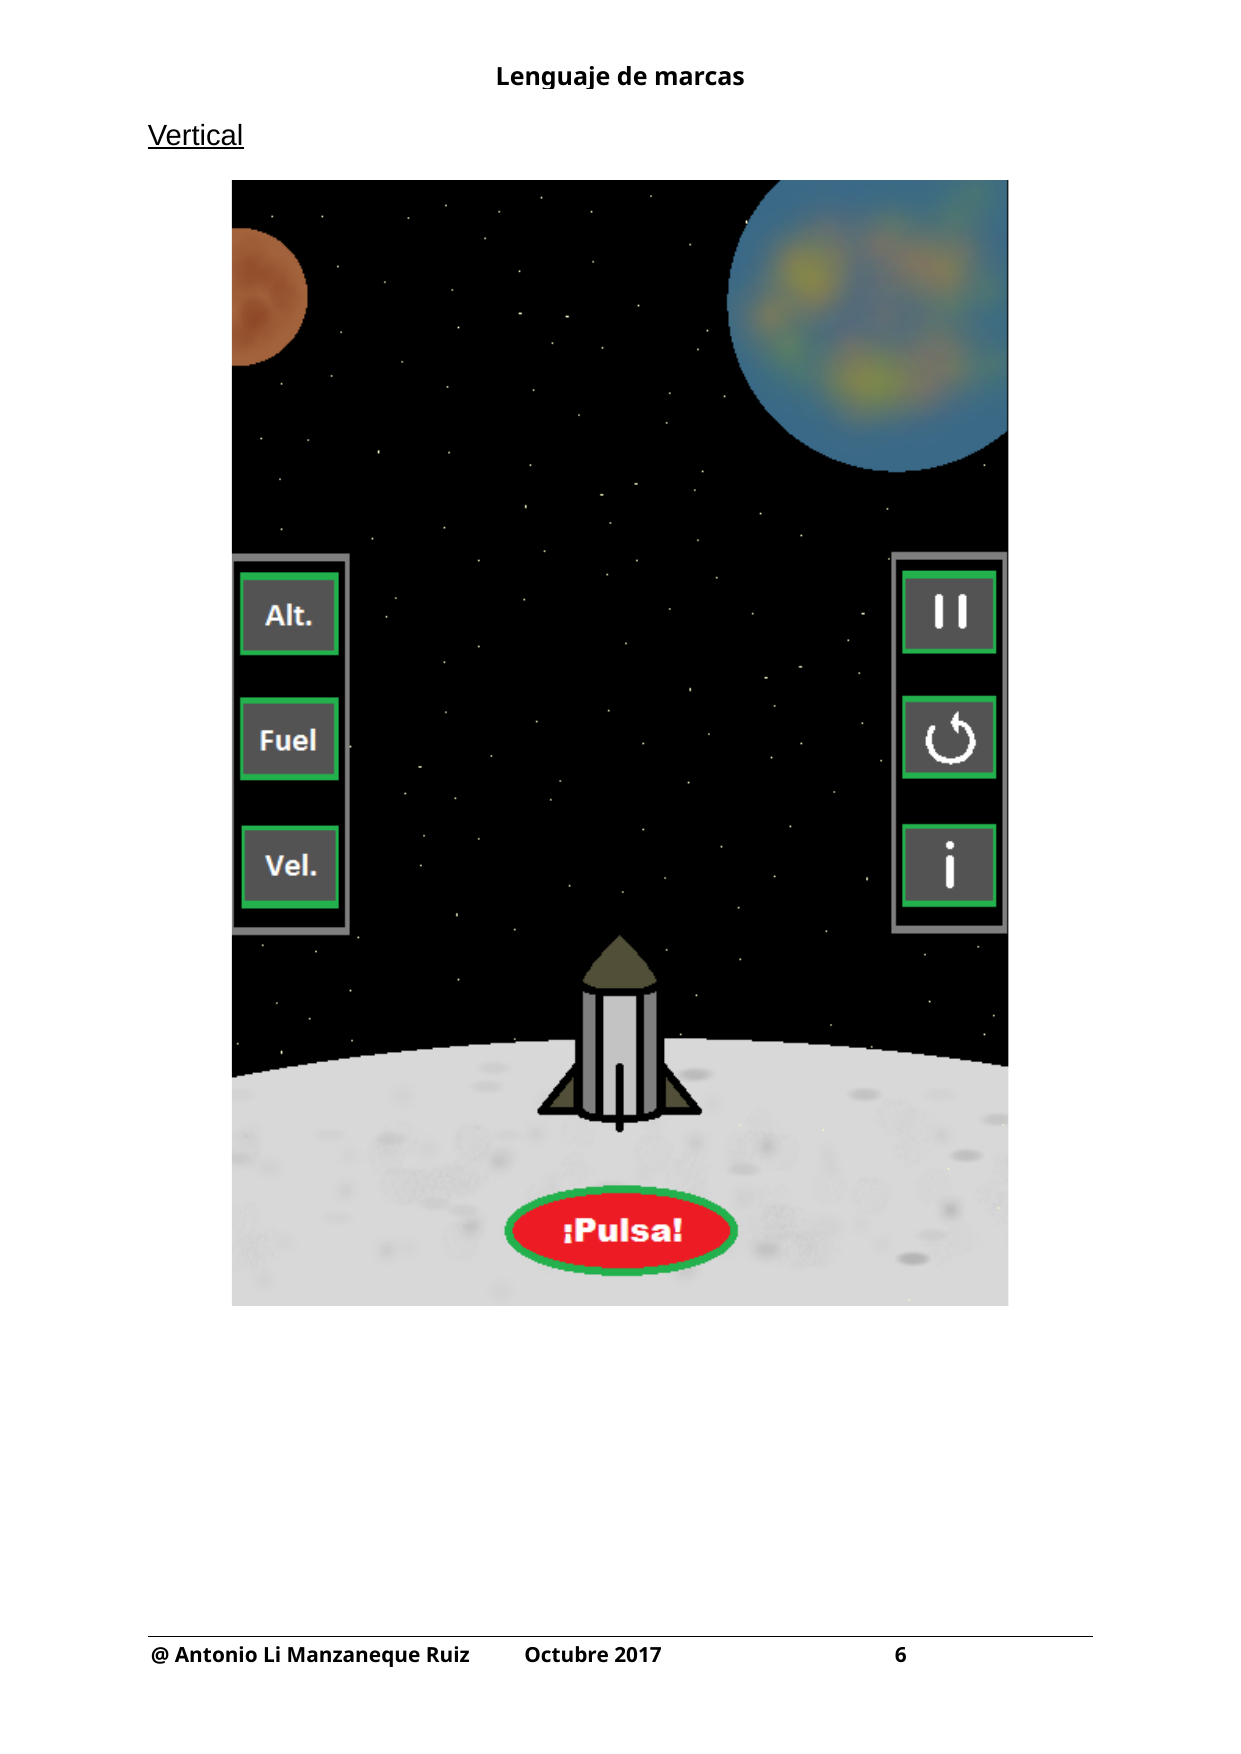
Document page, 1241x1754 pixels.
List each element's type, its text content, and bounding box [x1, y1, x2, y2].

text Vertical [148, 118, 1093, 152]
picture [231, 180, 1009, 1306]
